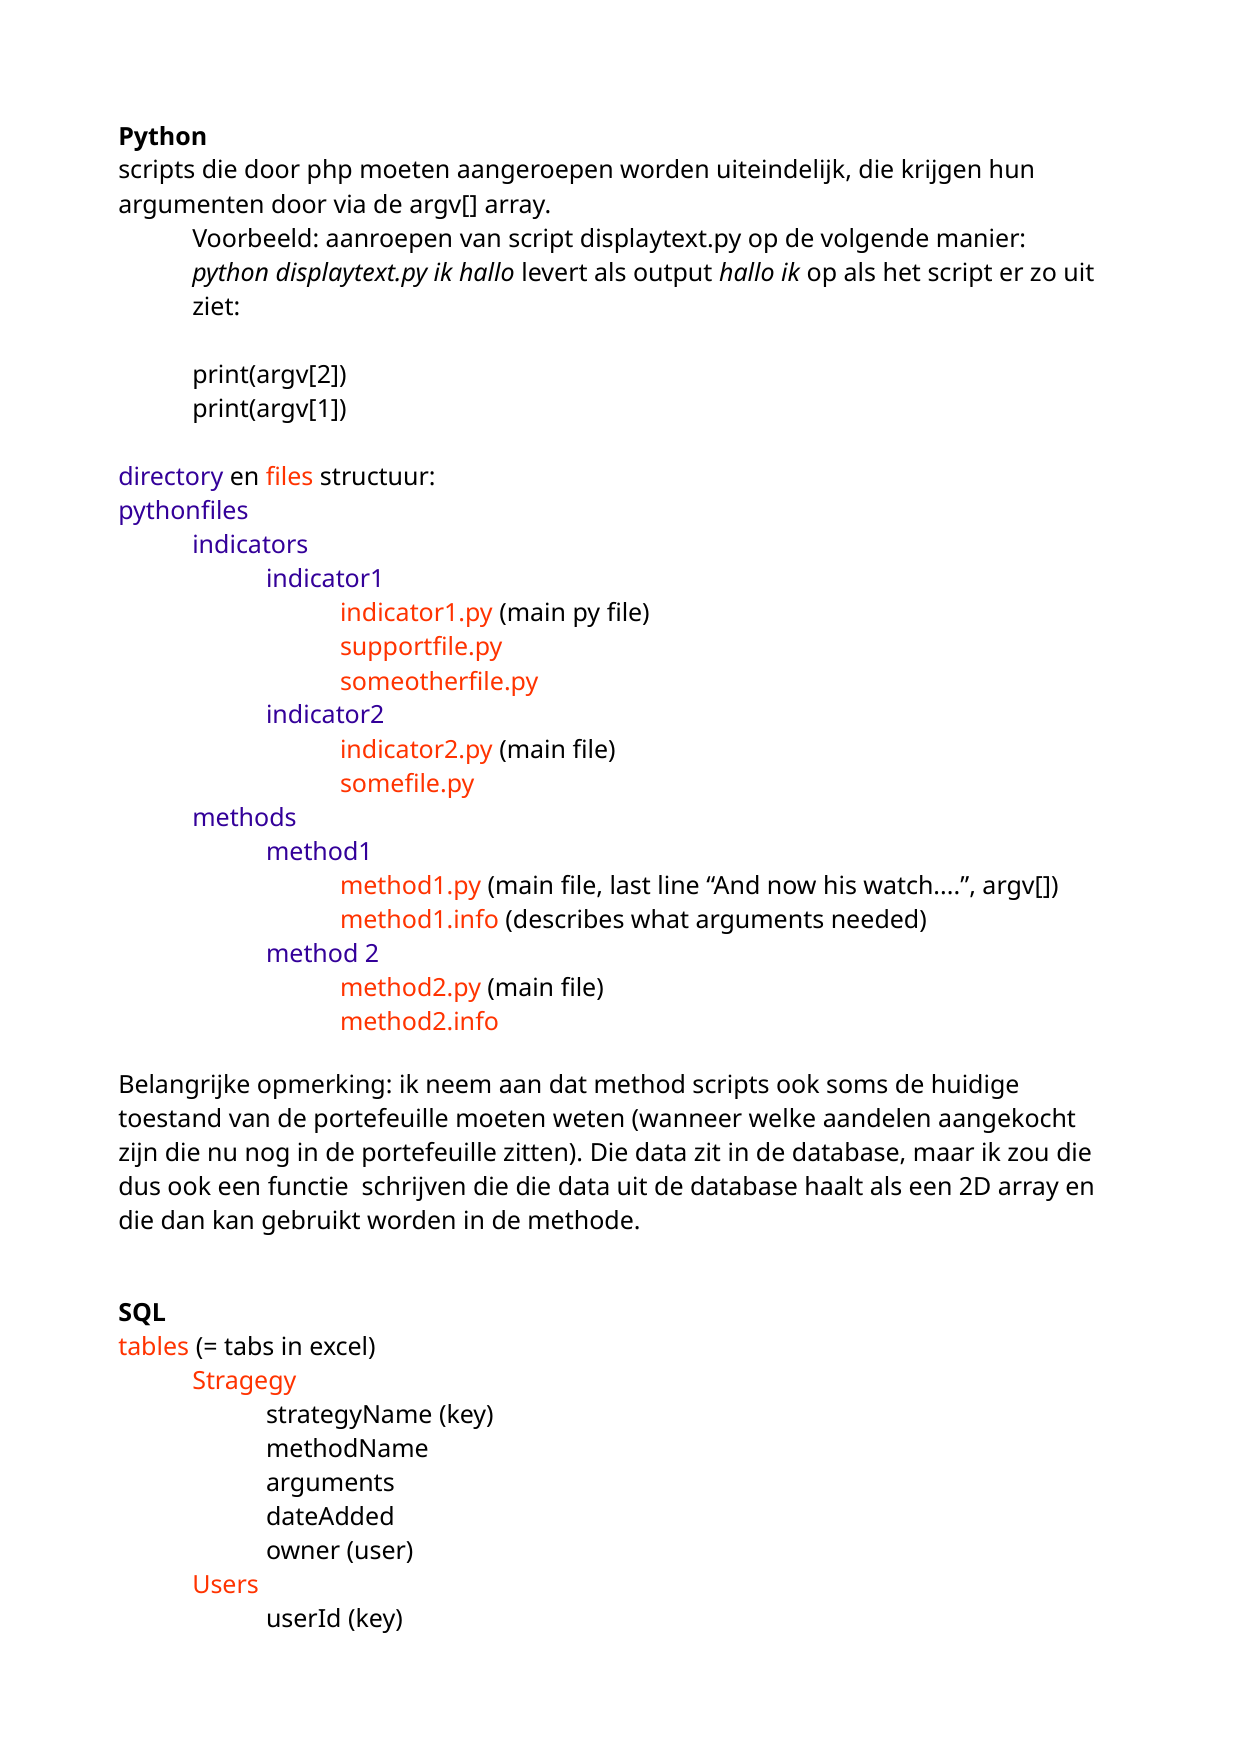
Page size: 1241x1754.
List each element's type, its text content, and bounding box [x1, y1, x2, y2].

text dateAdded [118, 1499, 1122, 1533]
text indicator1 [118, 561, 1122, 595]
text method 2 [118, 936, 1122, 970]
text Belangrijke opmerking: ik neem aan dat method scripts ook soms de huidige toestand van de portefeuille moeten weten (wanneer welke aandelen aangekocht zijn die nu nog in de portefeuille zitten). Die data zit in de database, maar ik zou die dus ook een functie schrijven die die data uit de database haalt als een 2D array en die dan kan gebruikt worden in de methode. [118, 1067, 1122, 1237]
text tables (= tabs in excel) [118, 1328, 1122, 1362]
text indicator1.py (main py file) [118, 595, 1122, 629]
text directory en files structuur: [118, 459, 1122, 493]
text print(argv[2]) [118, 357, 1122, 391]
text indicator2 [118, 697, 1122, 731]
text supportfile.py [118, 629, 1122, 663]
text indicator2.py (main file) [118, 731, 1122, 765]
text methods [118, 799, 1122, 833]
text someotherfile.py [118, 663, 1122, 697]
text Voorbeeld: aanroepen van script displaytext.py op de volgende manier: [118, 220, 1122, 254]
text method1.py (main file, last line “And now his watch....”, argv[]) [118, 867, 1122, 902]
text Python [118, 118, 1122, 152]
text methodName [118, 1431, 1122, 1465]
text strategyName (key) [118, 1397, 1122, 1431]
text scripts die door php moeten aangeroepen worden uiteindelijk, die krijgen hun argumenten door via de argv[] array. [118, 152, 1122, 220]
text print(argv[1]) [118, 391, 1122, 425]
text method2.info [118, 1004, 1122, 1038]
text pythonfiles [118, 493, 1122, 527]
text userId (key) [118, 1601, 1122, 1635]
text arguments [118, 1465, 1122, 1499]
text owner (user) [118, 1533, 1122, 1567]
text somefile.py [118, 765, 1122, 799]
text method1 [118, 833, 1122, 867]
text method1.info (describes what arguments needed) [118, 902, 1122, 936]
text indicators [118, 527, 1122, 561]
text Stragegy [118, 1362, 1122, 1397]
text Users [118, 1567, 1122, 1601]
text SQL [118, 1294, 1122, 1328]
text python displaytext.py ik hallo levert als output hallo ik op als het script er zo uit ziet: [118, 254, 1122, 322]
text method2.py (main file) [118, 970, 1122, 1004]
